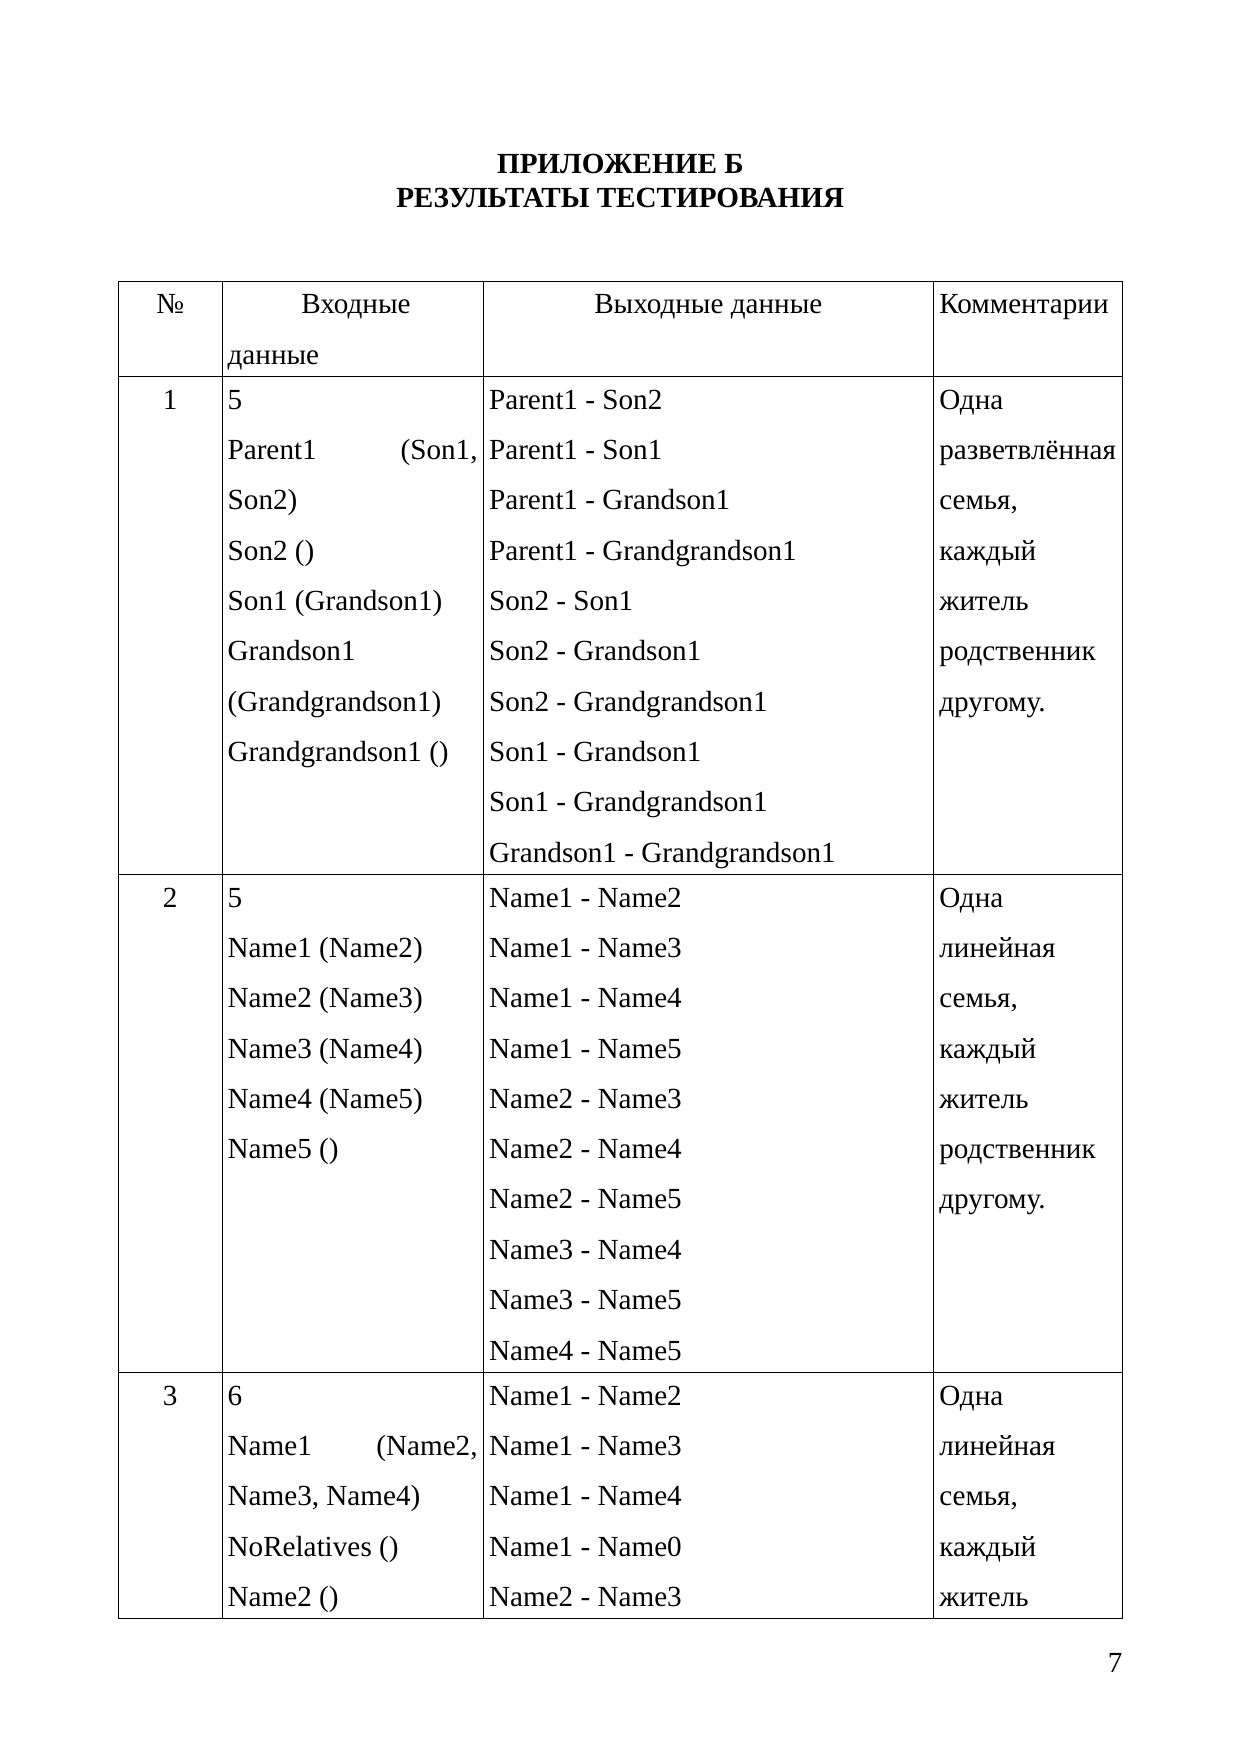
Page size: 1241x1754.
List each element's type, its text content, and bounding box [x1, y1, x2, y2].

table_cell 2 [119, 875, 222, 1372]
table_header Входные данные [223, 282, 483, 376]
table_cell 5 Name1 (Name2) Name2 (Name3) Name3 (Name4) Name4 (Name5) Name5 () [223, 875, 483, 1372]
table_cell Name1 - Name2 Name1 - Name3 Name1 - Name4 Name1 - Name5 Name2 - Name3 Name2 - Name4 Name2 - Name5 Name3 - Name4 Name3 - Name5 Name4 - Name5 [484, 875, 933, 1372]
table_cell Одна линейная семья, каждый житель родственник другому. [934, 875, 1122, 1372]
table_cell Одна линейная семья, каждый житель [934, 1373, 1122, 1618]
table_cell 1 [119, 377, 222, 874]
table_cell Parent1 - Son2 Parent1 - Son1 Parent1 - Grandson1 Parent1 - Grandgrandson1 Son2 - Son1 Son2 - Grandson1 Son2 - Grandgrandson1 Son1 - Grandson1 Son1 - Grandgrandson1 Grandson1 - Grandgrandson1 [484, 377, 933, 874]
table_cell 3 [119, 1373, 222, 1618]
table_header № [119, 282, 222, 376]
table_cell Name1 - Name2 Name1 - Name3 Name1 - Name4 Name1 - Name0 Name2 - Name3 [484, 1373, 933, 1618]
table_cell 5 Parent1 (Son1, Son2) Son2 () Son1 (Grandson1) Grandson1 (Grandgrandson1) Grandgrandson1 () [223, 377, 483, 874]
table_header Комментарии [934, 282, 1122, 376]
subtitle Приложение Б Результаты тестирования [118, 146, 1122, 213]
table_cell 6 Name1 (Name2, Name3, Name4) NoRelatives () Name2 () [223, 1373, 483, 1618]
table_header Выходные данные [484, 282, 933, 376]
table_cell Одна разветвлённая семья, каждый житель родственник другому. [934, 377, 1122, 874]
